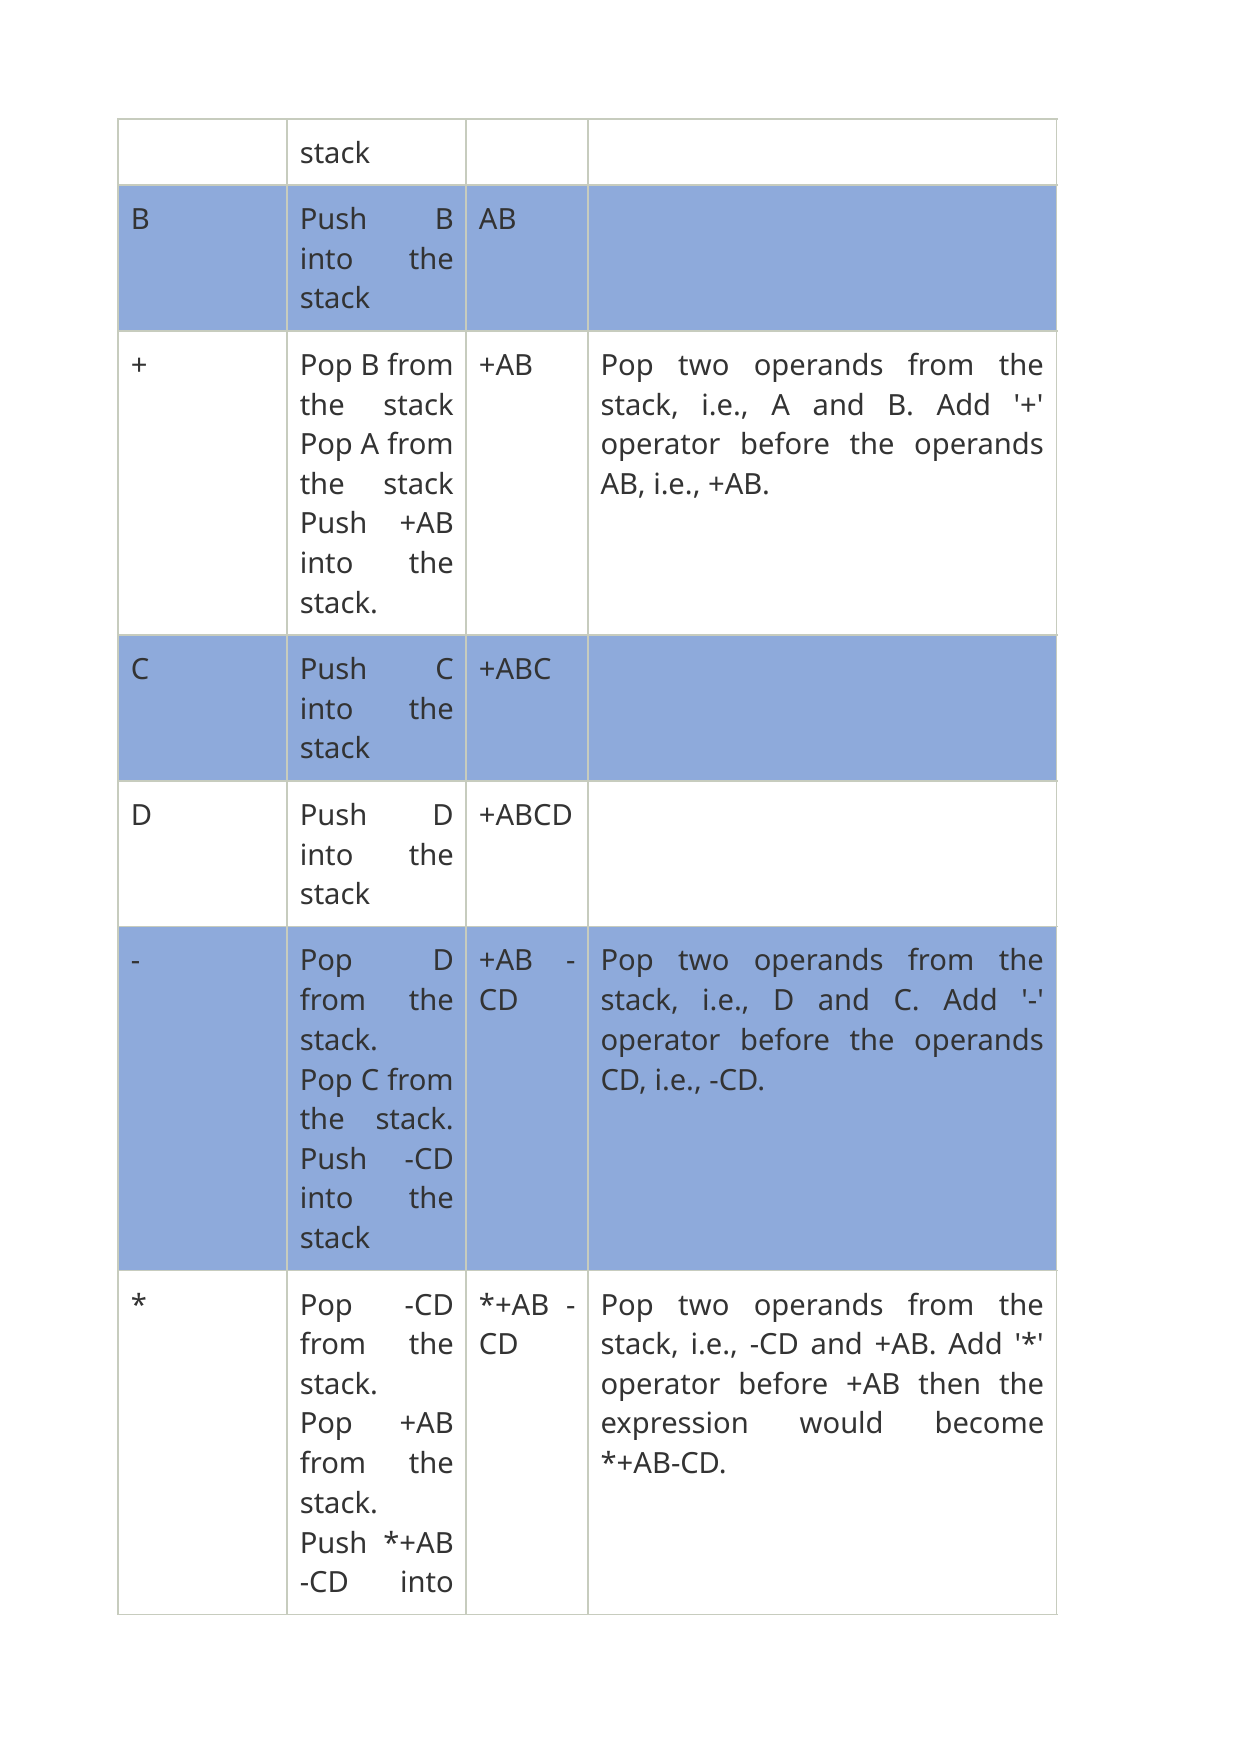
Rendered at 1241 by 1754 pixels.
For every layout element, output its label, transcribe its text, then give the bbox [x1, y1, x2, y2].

table_cell Pop D from the stack. Pop C from the stack. Push -CD into the stack [288, 927, 465, 1270]
table_cell +ABC [467, 636, 587, 780]
table_cell - [119, 927, 286, 1270]
table_cell [119, 120, 286, 184]
table_cell +AB -CD [467, 927, 587, 1270]
table_cell + [119, 332, 286, 634]
table_cell [589, 120, 1056, 184]
table_cell Push D into the stack [288, 782, 465, 926]
table_cell [467, 120, 587, 184]
table_cell +AB [467, 332, 587, 634]
table_cell C [119, 636, 286, 780]
table_cell Pop two operands from the stack, i.e., D and C. Add '-' operator before the operands CD, i.e., -CD. [589, 927, 1056, 1270]
table_cell D [119, 782, 286, 926]
table_cell B [119, 186, 286, 330]
table_cell [589, 782, 1056, 926]
table_cell Push B into the stack [288, 186, 465, 330]
table_cell AB [467, 186, 587, 330]
table_cell Pop two operands from the stack, i.e., -CD and +AB. Add '*' operator before +AB then the expression would become *+AB-CD. [589, 1271, 1056, 1614]
table_cell Pop -CD from the stack. Pop +AB from the stack. Push *+AB -CD into [288, 1271, 465, 1614]
table_cell * [119, 1271, 286, 1614]
table_cell +ABCD [467, 782, 587, 926]
table_cell *+AB - CD [467, 1271, 587, 1614]
table_cell [589, 186, 1056, 330]
table_cell Push C into the stack [288, 636, 465, 780]
table_cell Pop two operands from the stack, i.e., A and B. Add '+' operator before the operands AB, i.e., +AB. [589, 332, 1056, 634]
table_cell stack [288, 120, 465, 184]
table_cell Pop B from the stack Pop A from the stack Push +AB into the stack. [288, 332, 465, 634]
table_cell [589, 636, 1056, 780]
